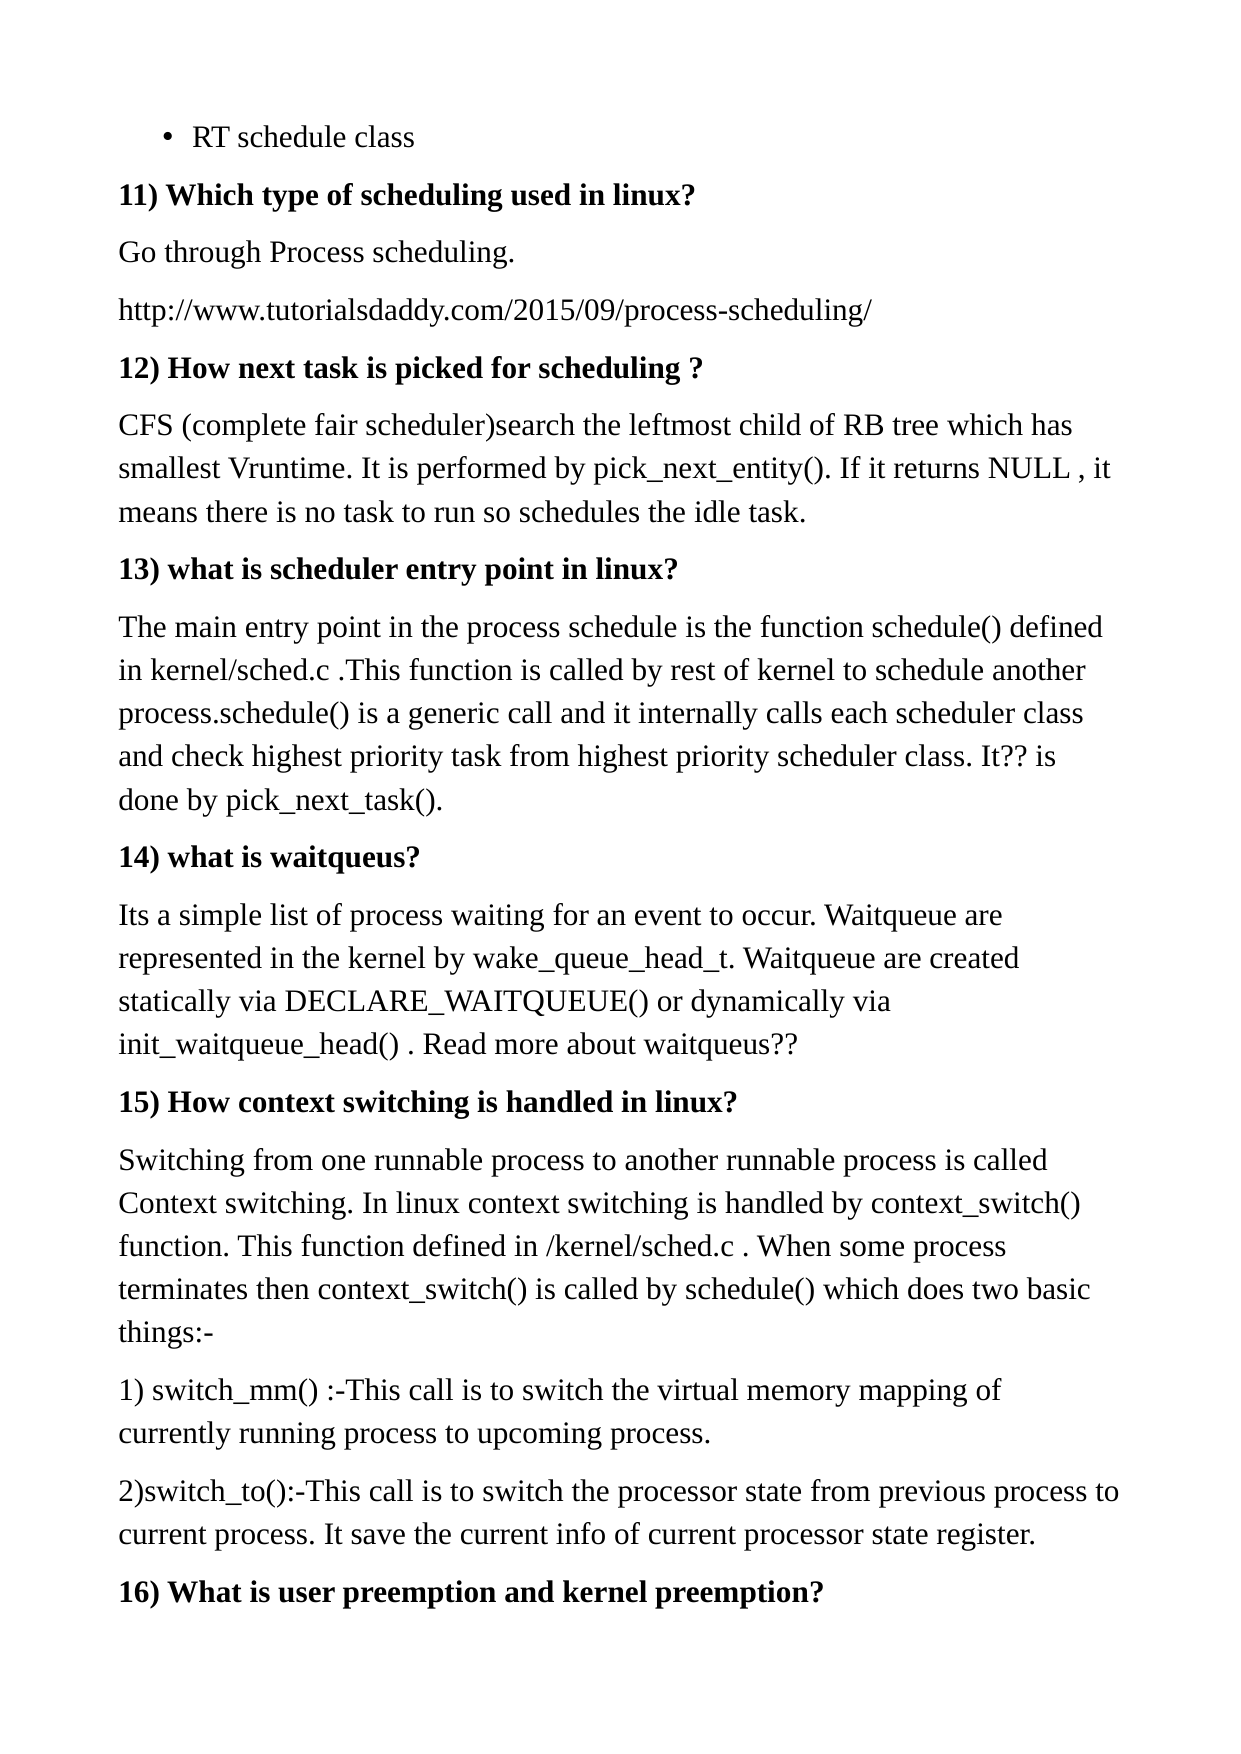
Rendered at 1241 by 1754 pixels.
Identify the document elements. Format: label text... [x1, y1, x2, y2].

text 2)switch_to():-This call is to switch the processor state from previous process to current process. It save the current info of current processor state register. [118, 1472, 1122, 1551]
text Switching from one runnable process to another runnable process is called Context switching. In linux context switching is handled by context_switch() function. This function defined in /kernel/sched.c . When some process terminates then context_switch() is called by schedule() which does two basic things:- [118, 1141, 1122, 1349]
text 16) What is user preemption and kernel preemption? [118, 1573, 1122, 1609]
list RT schedule class [162, 118, 1122, 154]
text 13) what is scheduler entry point in linux? [118, 551, 1122, 587]
text 1) switch_mm() :-This call is to switch the virtual memory mapping of currently running process to upcoming process. [118, 1371, 1122, 1450]
text The main entry point in the process schedule is the function schedule() defined in kernel/sched.c .This function is called by rest of kernel to schedule another process.schedule() is a generic call and it internally calls each scheduler class and check highest priority task from highest priority scheduler class. It?? is done by pick_next_task(). [118, 608, 1122, 817]
text CFS (complete fair scheduler)search the leftmost child of RB tree which has smallest Vruntime. It is performed by pick_next_entity(). If it returns NULL , it means there is no task to run so schedules the idle task. [118, 407, 1122, 529]
text Go through Process scheduling. [118, 233, 1122, 269]
text Its a simple list of process waiting for an event to occur. Waitqueue are represented in the kernel by wake_queue_head_t. Waitqueue are created statically via DECLARE_WAITQUEUE() or dynamically via init_waitqueue_head() . Read more about waitqueus?? [118, 896, 1122, 1062]
text 11) Which type of scheduling used in linux? [118, 176, 1122, 212]
text 15) How context switching is handled in linux? [118, 1083, 1122, 1119]
text http://www.tutorialsdaddy.com/2015/09/process-scheduling/ [118, 291, 1122, 327]
text 12) How next task is picked for scheduling ? [118, 349, 1122, 385]
text 14) what is waitqueus? [118, 838, 1122, 874]
